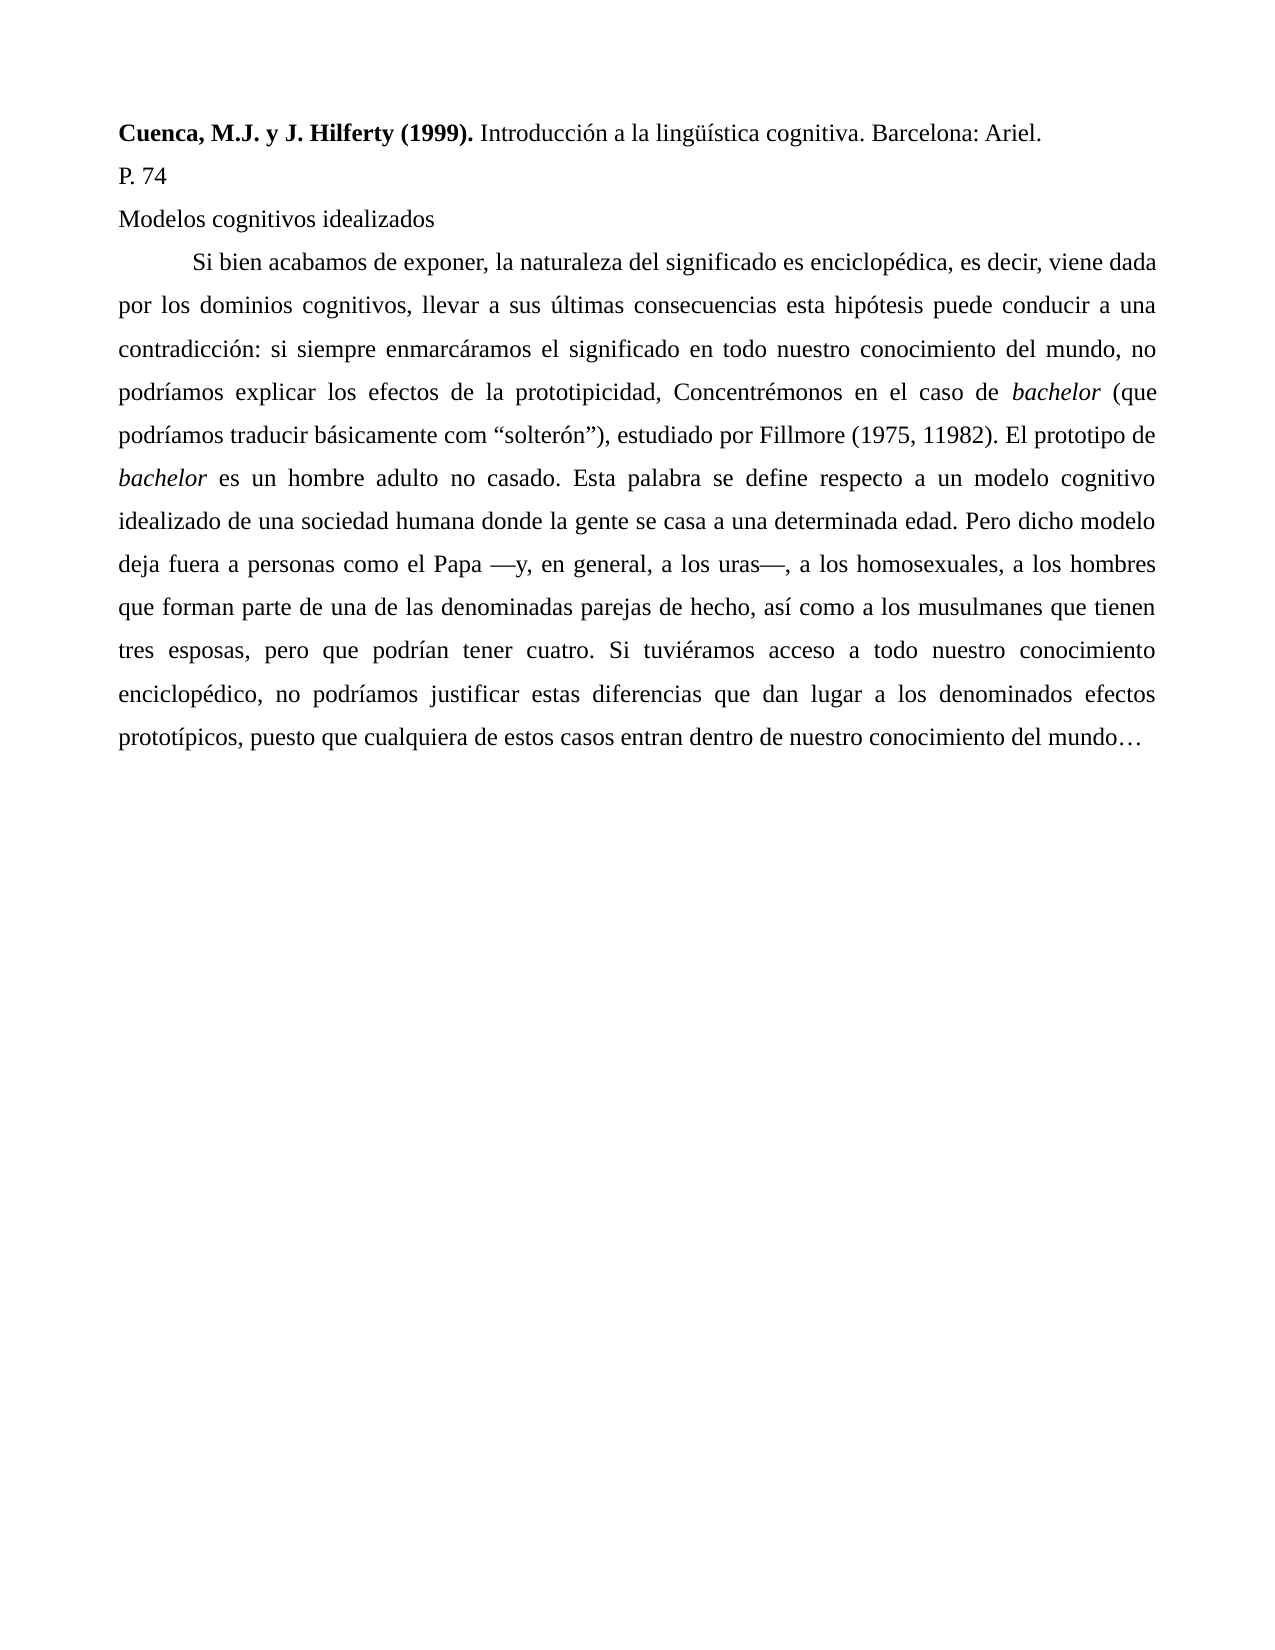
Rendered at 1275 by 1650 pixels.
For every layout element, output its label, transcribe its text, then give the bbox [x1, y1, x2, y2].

text Cuenca, M.J. y J. Hilferty (1999). Introducción a la lingüística cognitiva. Barcelona: Ariel. [118, 118, 1157, 147]
text P. 74 [118, 161, 1157, 190]
text Modelos cognitivos idealizados [118, 204, 1157, 233]
text Si bien acabamos de exponer, la naturaleza del significado es enciclopédica, es decir, viene dada por los dominios cognitivos, llevar a sus últimas consecuencias esta hipótesis puede conducir a una contradicción: si siempre enmarcáramos el significado en todo nuestro conocimiento del mundo, no podríamos explicar los efectos de la prototipicidad, Concentrémonos en el caso de bachelor (que podríamos traducir básicamente com “solterón”), estudiado por Fillmore (1975, 11982). El prototipo de bachelor es un hombre adulto no casado. Esta palabra se define respecto a un modelo cognitivo idealizado de una sociedad humana donde la gente se casa a una determinada edad. Pero dicho modelo deja fuera a personas como el Papa —y, en general, a los uras—, a los homosexuales, a los hombres que forman parte de una de las denominadas parejas de hecho, así como a los musulmanes que tienen tres esposas, pero que podrían tener cuatro. Si tuviéramos acceso a todo nuestro conocimiento enciclopédico, no podríamos justificar estas diferencias que dan lugar a los denominados efectos prototípicos, puesto que cualquiera de estos casos entran dentro de nuestro conocimiento del mundo… [118, 247, 1157, 751]
